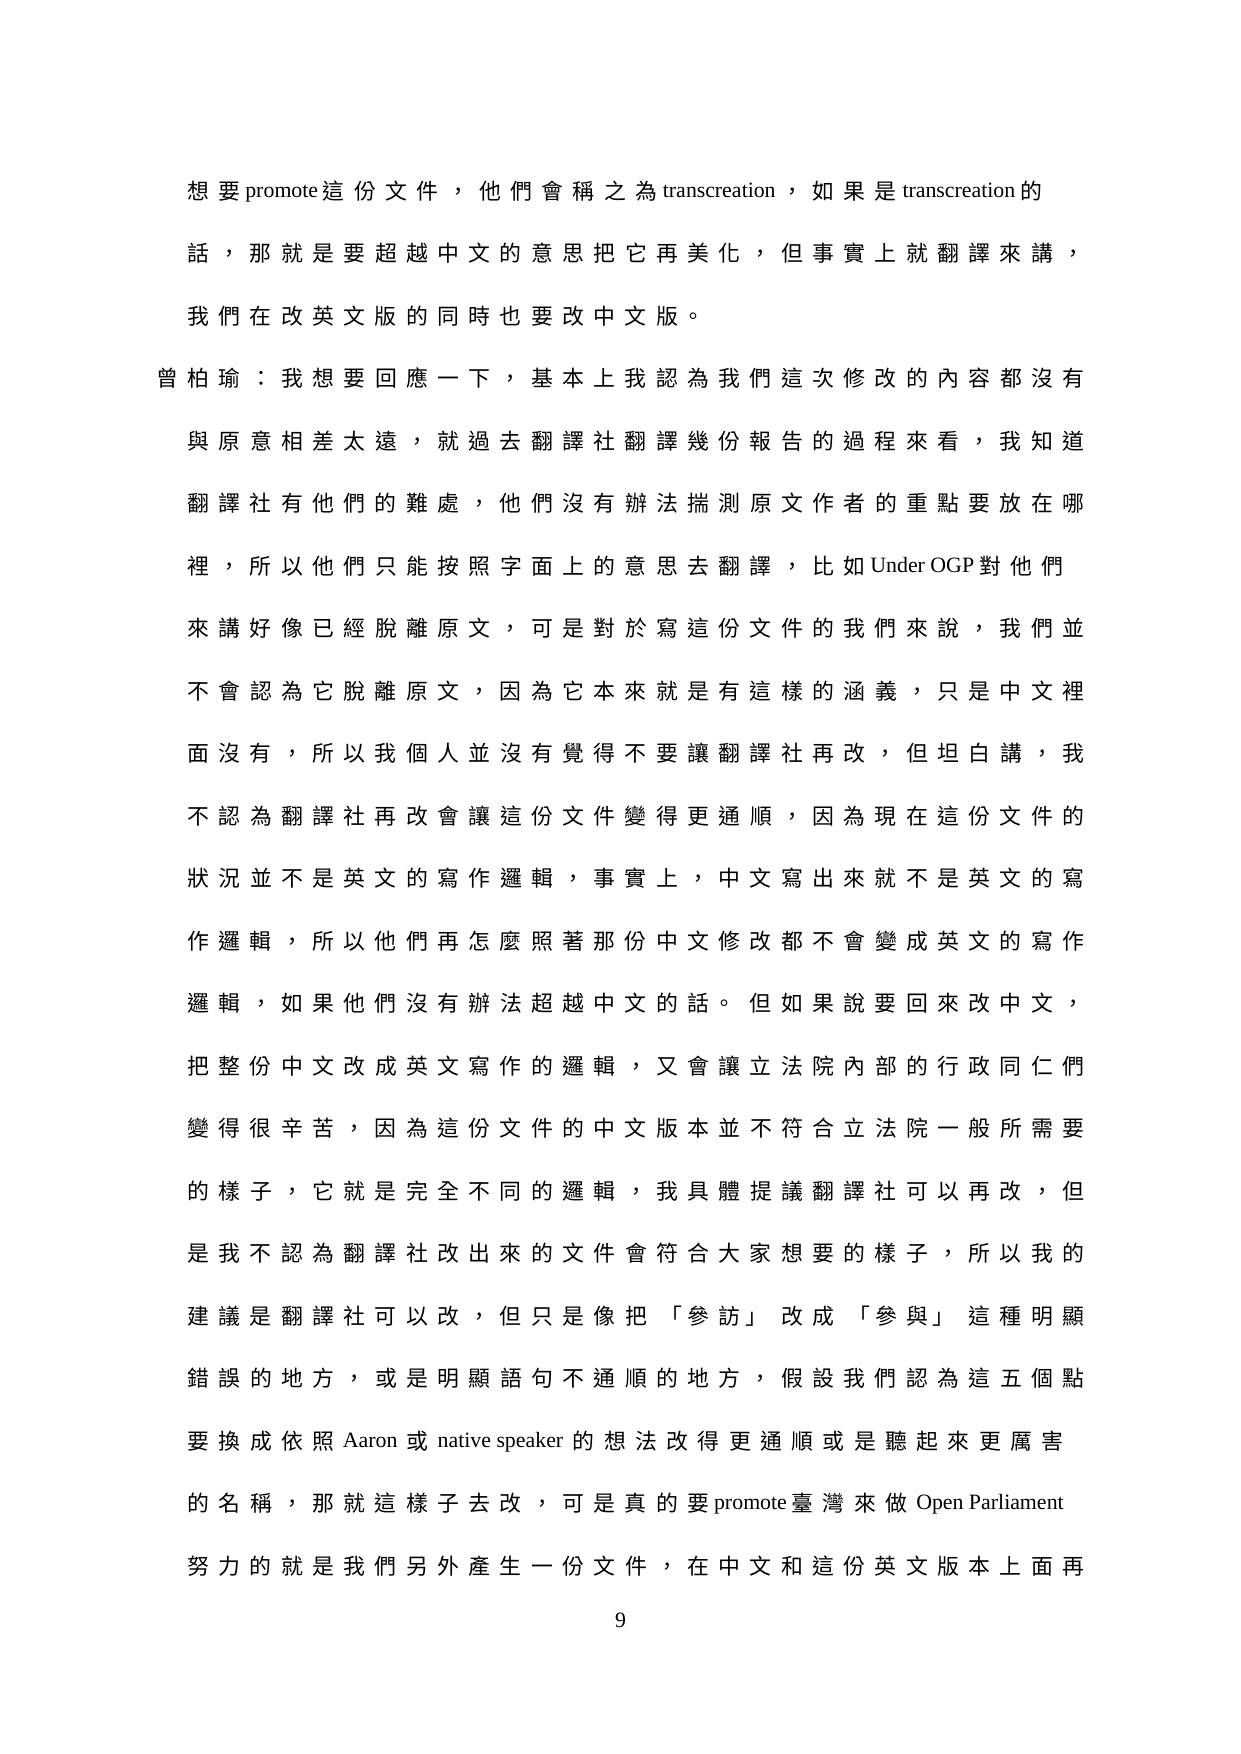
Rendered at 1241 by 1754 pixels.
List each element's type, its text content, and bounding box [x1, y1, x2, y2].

text 想要promote這份文件，他們會稱之為transcreation，如果是transcreation的話，那就是要超越中文的意思把它再美化，但事實上就翻譯來講，我們在改英文版的同時也要改中文版。 [151, 158, 1089, 346]
text 曾柏瑜：我想要回應一下，基本上我認為我們這次修改的內容都沒有與原意相差太遠，就過去翻譯社翻譯幾份報告的過程來看，我知道翻譯社有他們的難處，他們沒有辦法揣測原文作者的重點要放在哪裡，所以他們只能按照字面上的意思去翻譯，比如Under OGP對他們來講好像已經脫離原文，可是對於寫這份文件的我們來說，我們並不會認為它脫離原文，因為它本來就是有這樣的涵義，只是中文裡面沒有，所以我個人並沒有覺得不要讓翻譯社再改，但坦白講，我不認為翻譯社再改會讓這份文件變得更通順，因為現在這份文件的狀況並不是英文的寫作邏輯，事實上，中文寫出來就不是英文的寫作邏輯，所以他們再怎麼照著那份中文修改都不會變成英文的寫作邏輯，如果他們沒有辦法超越中文的話。但如果說要回來改中文，把整份中文改成英文寫作的邏輯，又會讓立法院內部的行政同仁們變得很辛苦，因為這份文件的中文版本並不符合立法院一般所需要的樣子，它就是完全不同的邏輯，我具體提議翻譯社可以再改，但是我不認為翻譯社改出來的文件會符合大家想要的樣子，所以我的建議是翻譯社可以改，但只是像把「參訪」改成「參與」這種明顯錯誤的地方，或是明顯語句不通順的地方，假設我們認為這五個點要換成依照Aaron或native speaker的想法改得更通順或是聽起來更厲害的名稱，那就這樣子去改，可是真的要promote臺灣來做Open Parliament努力的就是我們另外產生一份文件，在中文和這份英文版本上面再 [151, 346, 1089, 1596]
